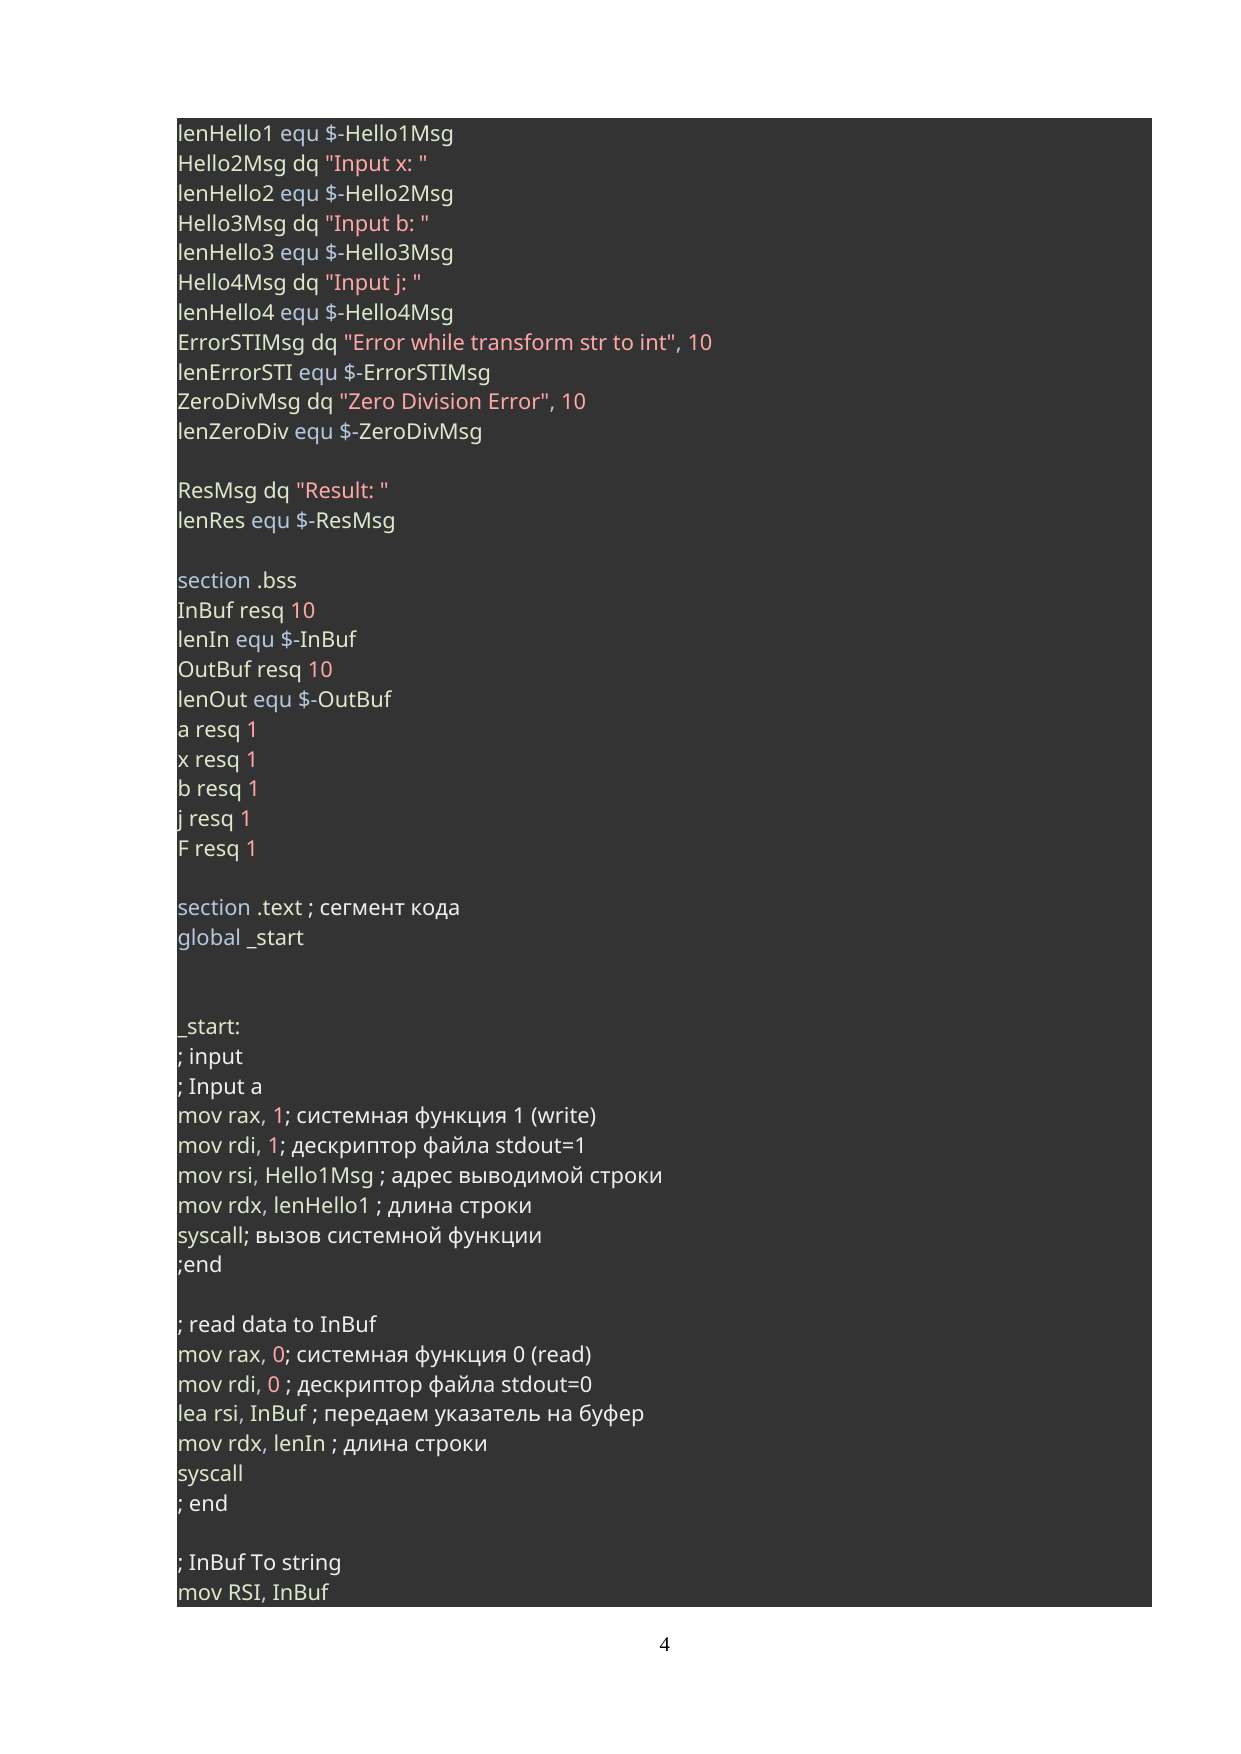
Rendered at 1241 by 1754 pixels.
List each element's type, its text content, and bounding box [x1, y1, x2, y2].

text F resq 1 [177, 833, 1152, 863]
text lenHello2 equ $-Hello2Msg [177, 178, 1152, 207]
text mov rax, 1; системная функция 1 (write) [177, 1101, 1152, 1130]
text x resq 1 [177, 743, 1152, 773]
text lenZeroDiv equ $-ZeroDivMsg [177, 416, 1152, 446]
text lenErrorSTI equ $-ErrorSTIMsg [177, 356, 1152, 386]
text section .bss [177, 565, 1152, 594]
text lenOut equ $-OutBuf [177, 684, 1152, 714]
text _start: [177, 1011, 1152, 1041]
text Hello3Msg dq "Input b: " [177, 207, 1152, 237]
text ResMsg dq "Result: " [177, 476, 1152, 505]
text mov rdx, lenHello1 ; длина строки [177, 1190, 1152, 1220]
text lenIn equ $-InBuf [177, 624, 1152, 654]
text mov rdi, 1; дескриптор файла stdout=1 [177, 1130, 1152, 1160]
text ; Input a [177, 1071, 1152, 1101]
text ; InBuf To string [177, 1547, 1152, 1577]
text ZeroDivMsg dq "Zero Division Error", 10 [177, 386, 1152, 416]
text mov rdi, 0 ; дескриптор файла stdout=0 [177, 1368, 1152, 1398]
text mov rsi, Hello1Msg ; адрес выводимой строки [177, 1160, 1152, 1190]
text syscall [177, 1458, 1152, 1488]
text ; end [177, 1488, 1152, 1517]
text InBuf resq 10 [177, 594, 1152, 624]
text a resq 1 [177, 714, 1152, 743]
text section .text ; сегмент кода [177, 892, 1152, 922]
text ; read data to InBuf [177, 1309, 1152, 1339]
text mov RSI, InBuf [177, 1577, 1152, 1607]
text Hello2Msg dq "Input x: " [177, 148, 1152, 178]
text ; input [177, 1041, 1152, 1071]
text mov rax, 0; системная функция 0 (read) [177, 1339, 1152, 1368]
text syscall; вызов системной функции [177, 1220, 1152, 1249]
text lenHello1 equ $-Hello1Msg [177, 118, 1152, 148]
text lenRes equ $-ResMsg [177, 505, 1152, 535]
text lenHello4 equ $-Hello4Msg [177, 297, 1152, 327]
text ErrorSTIMsg dq "Error while transform str to int", 10 [177, 327, 1152, 356]
text Hello4Msg dq "Input j: " [177, 267, 1152, 297]
text lea rsi, InBuf ; передаем указатель на буфер [177, 1398, 1152, 1428]
text ;end [177, 1249, 1152, 1279]
text mov rdx, lenIn ; длина строки [177, 1428, 1152, 1458]
text global _start [177, 922, 1152, 952]
text b resq 1 [177, 773, 1152, 803]
text j resq 1 [177, 803, 1152, 833]
text OutBuf resq 10 [177, 654, 1152, 684]
text lenHello3 equ $-Hello3Msg [177, 237, 1152, 267]
